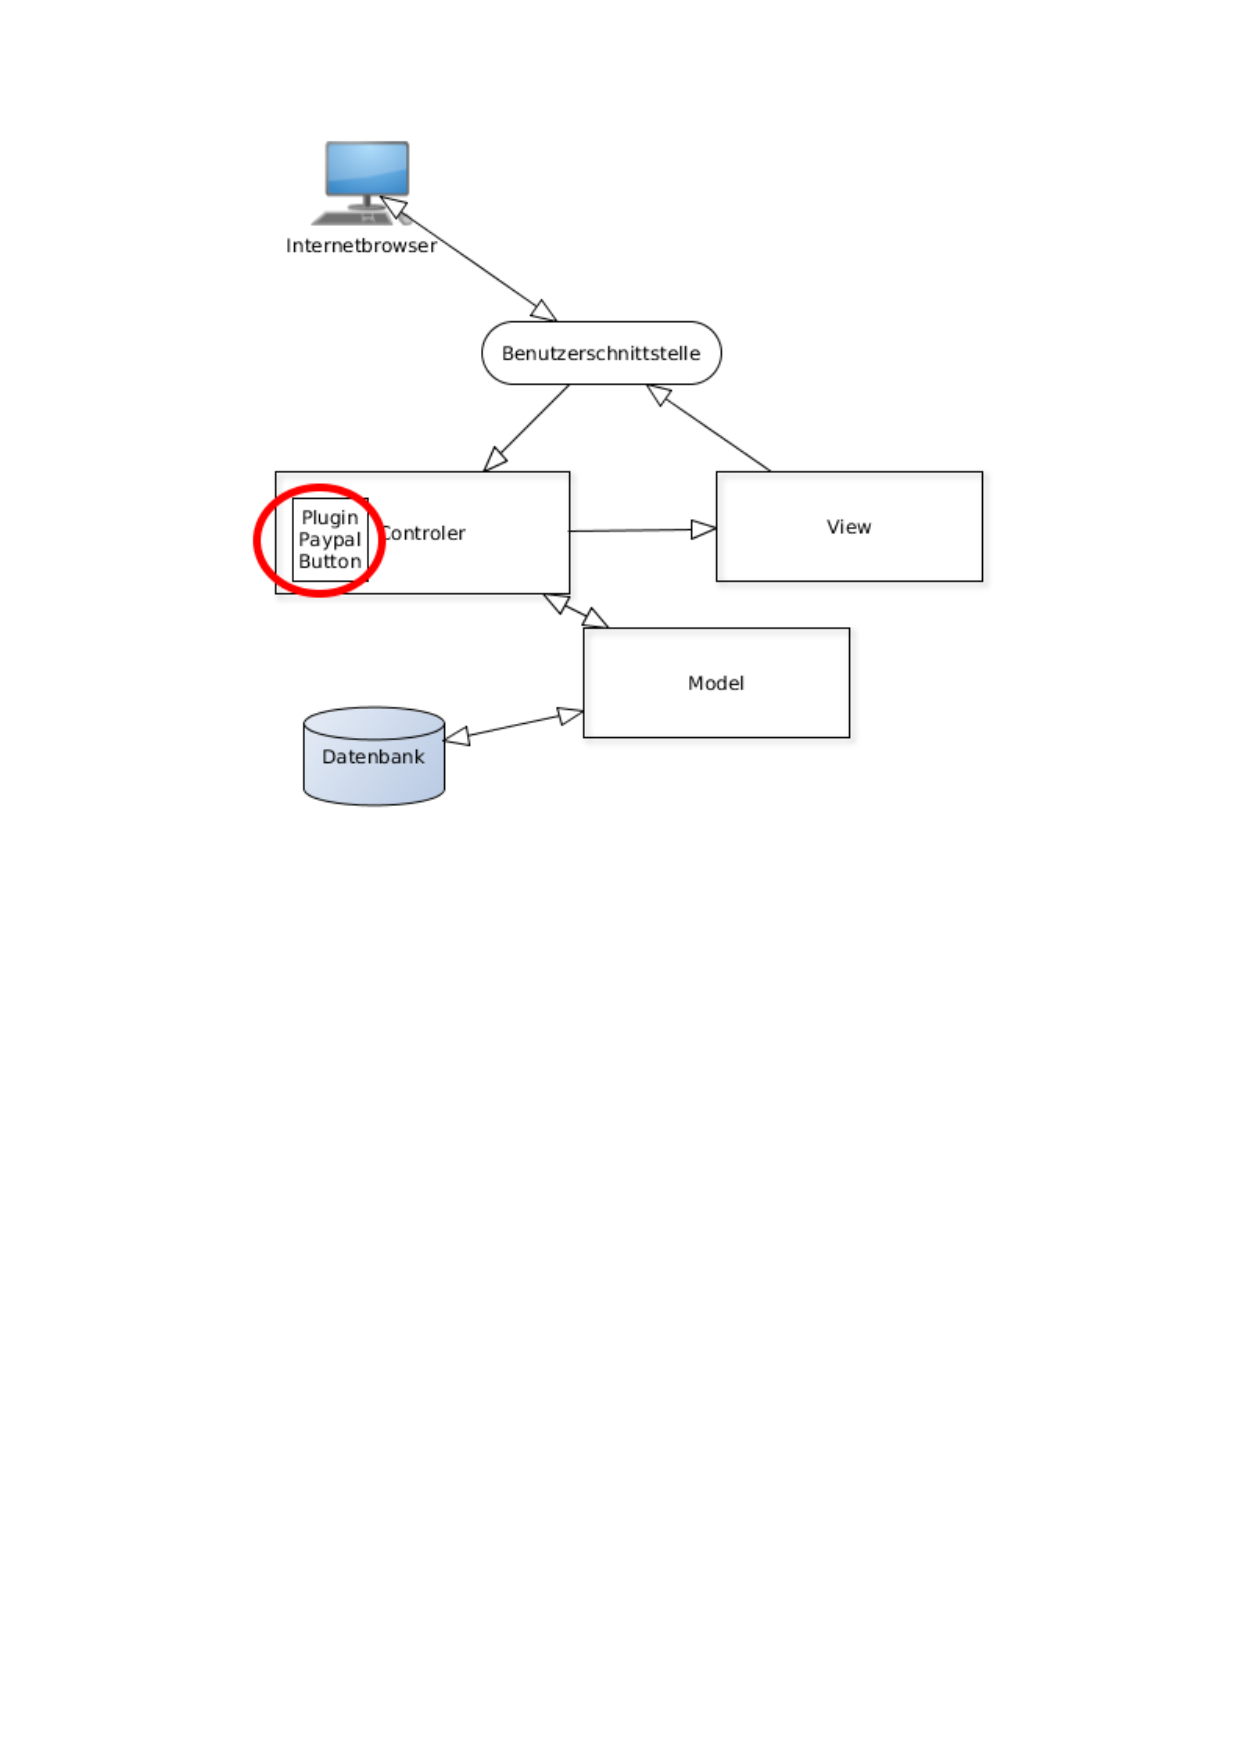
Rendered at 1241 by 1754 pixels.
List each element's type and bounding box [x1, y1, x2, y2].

picture [233, 118, 1007, 834]
